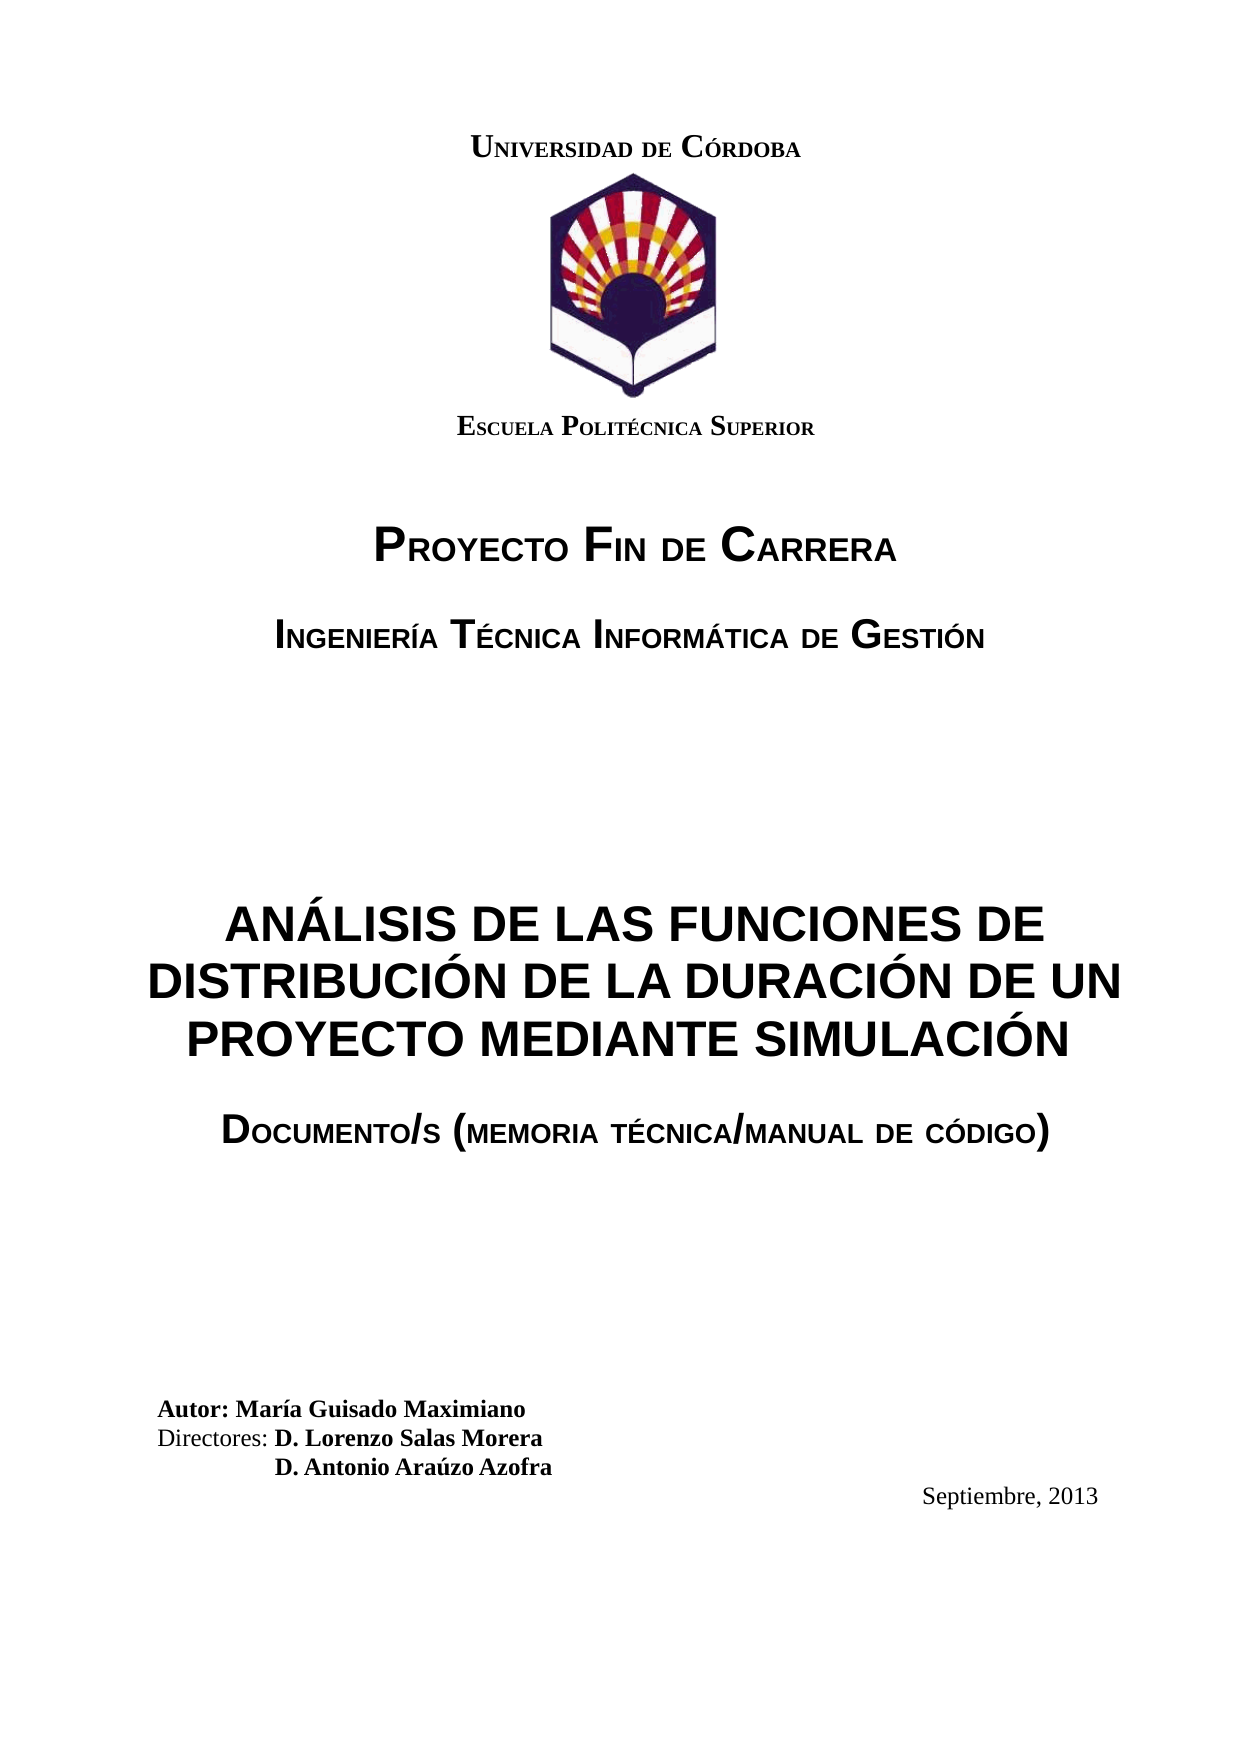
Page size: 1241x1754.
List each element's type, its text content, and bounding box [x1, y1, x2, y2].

text ANÁLISIS DE LAS FUNCIONES DE DISTRIBUCIÓN DE LA DURACIÓN DE UN PROYECTO MEDIANTE SIMULACIÓN [127, 894, 1143, 1067]
text Universidad de Córdoba [127, 126, 1143, 164]
text D. Antonio Araúzo Azofra [157, 1452, 1143, 1481]
text Directores: D. Lorenzo Salas Morera [157, 1423, 1143, 1452]
picture [544, 164, 727, 408]
text Proyecto Fin de Carrera [127, 514, 1143, 572]
text Documento/s (memoria técnica/manual de código) [127, 1104, 1143, 1152]
text Escuela Politécnica Superior [127, 408, 1143, 441]
text Septiembre, 2013 [157, 1481, 1143, 1509]
text Ingeniería Técnica Informática de Gestión [127, 609, 1143, 657]
text Autor: María Guisado Maximiano [157, 1394, 1143, 1423]
